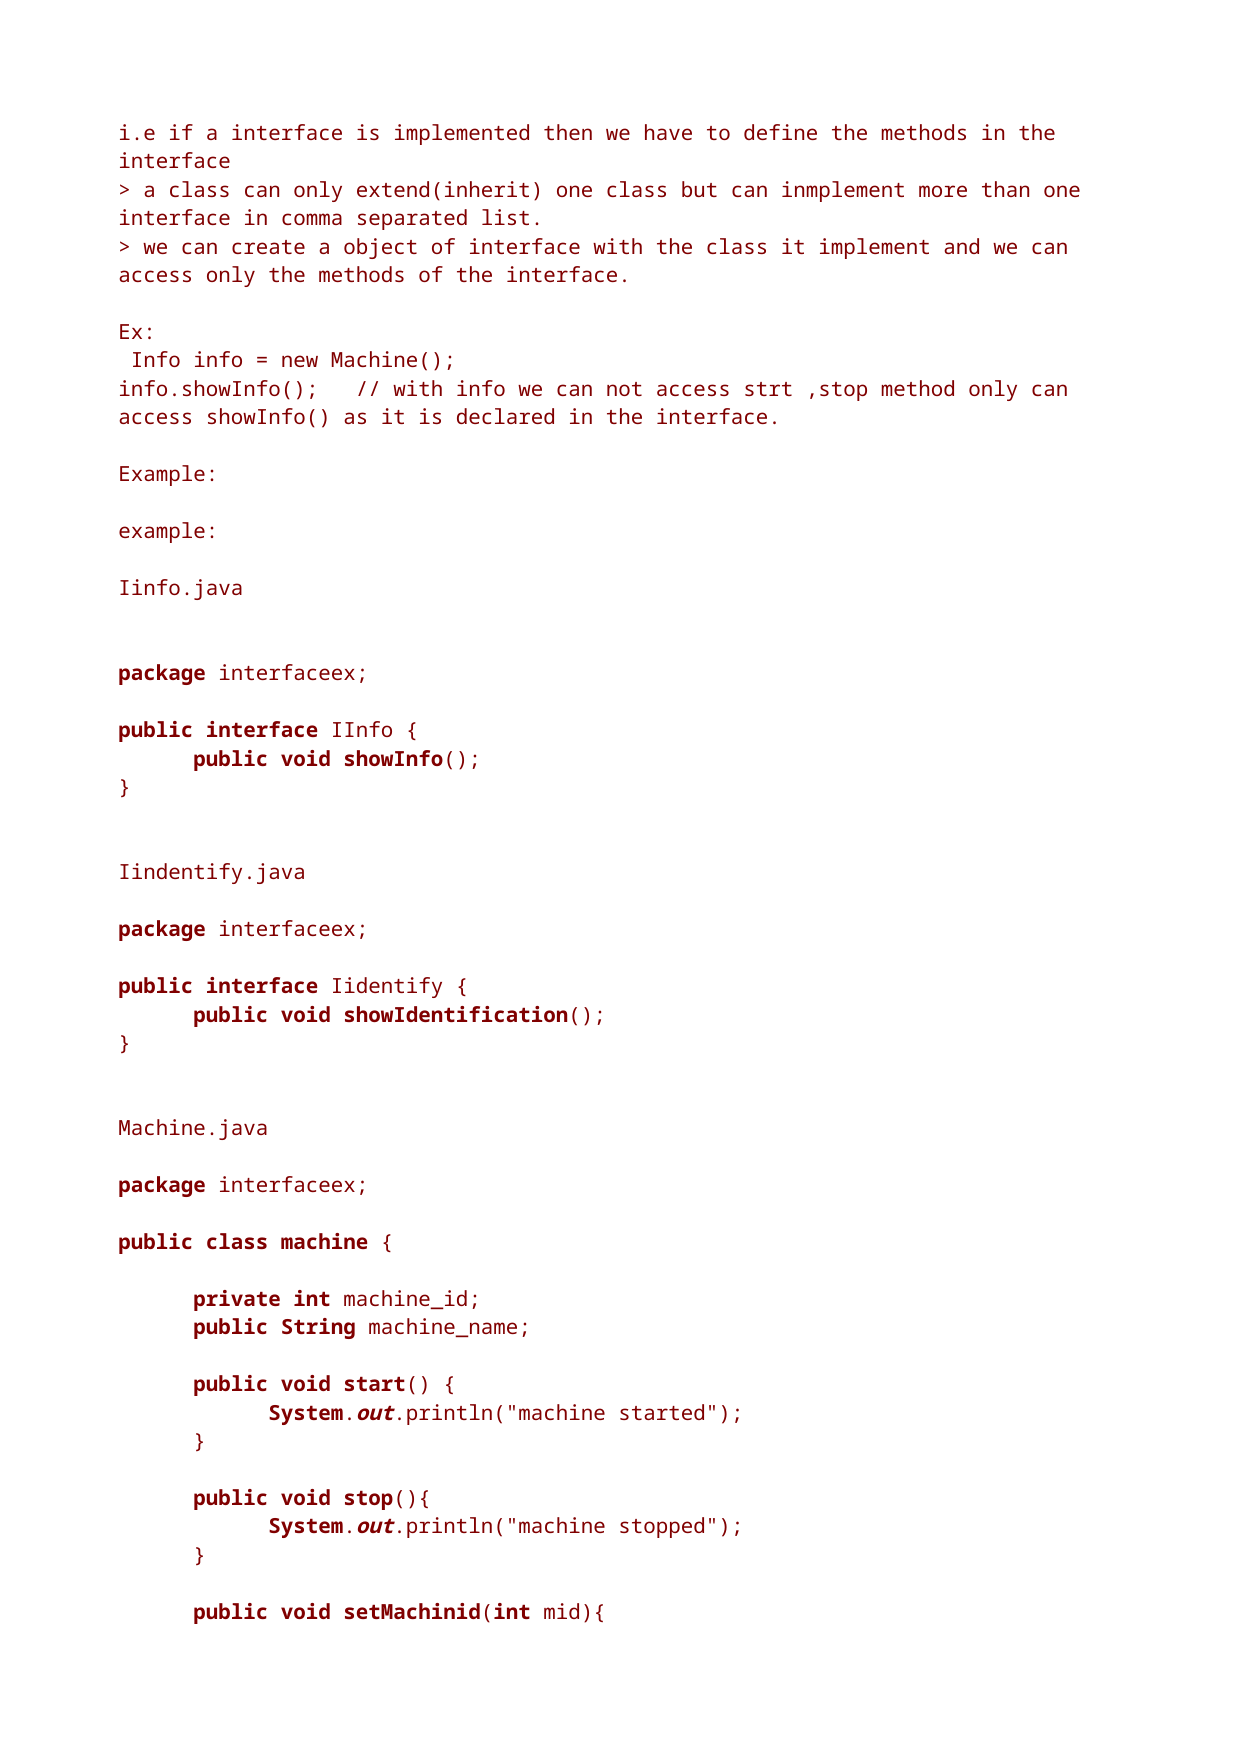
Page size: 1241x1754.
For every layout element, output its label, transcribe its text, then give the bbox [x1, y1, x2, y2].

text public interface IInfo { [118, 715, 1122, 744]
text Machine.java [118, 1113, 1122, 1142]
text System.out.println("machine started"); [118, 1398, 1122, 1426]
text Example: [118, 459, 1122, 488]
text Iindentify.java [118, 857, 1122, 886]
text public void showIdentification(); [118, 1000, 1122, 1028]
text Info info = new Machine(); [118, 346, 1122, 374]
text private int machine_id; [118, 1284, 1122, 1312]
text package interfaceex; [118, 1170, 1122, 1199]
text public void showInfo(); [118, 744, 1122, 772]
text public void setMachinid(int mid){ [118, 1597, 1122, 1625]
text } [118, 1028, 1122, 1057]
text public interface Iidentify { [118, 971, 1122, 1000]
text package interfaceex; [118, 658, 1122, 687]
text public class machine { [118, 1227, 1122, 1256]
text } [118, 1426, 1122, 1455]
text System.out.println("machine stopped"); [118, 1512, 1122, 1540]
text package interfaceex; [118, 914, 1122, 943]
text example: [118, 516, 1122, 545]
text public void stop(){ [118, 1483, 1122, 1512]
text Iinfo.java [118, 573, 1122, 602]
text public void start() { [118, 1369, 1122, 1398]
text info.showInfo(); // with info we can not access strt ,stop method only can access showInfo() as it is declared in the interface. [118, 374, 1122, 431]
text Ex: [118, 317, 1122, 346]
text } [118, 1540, 1122, 1568]
text public String machine_name; [118, 1312, 1122, 1341]
text i.e if a interface is implemented then we have to define the methods in the interface [118, 118, 1122, 175]
text } [118, 772, 1122, 801]
text > we can create a object of interface with the class it implement and we can access only the methods of the interface. [118, 232, 1122, 289]
text > a class can only extend(inherit) one class but can inmplement more than one interface in comma separated list. [118, 175, 1122, 232]
